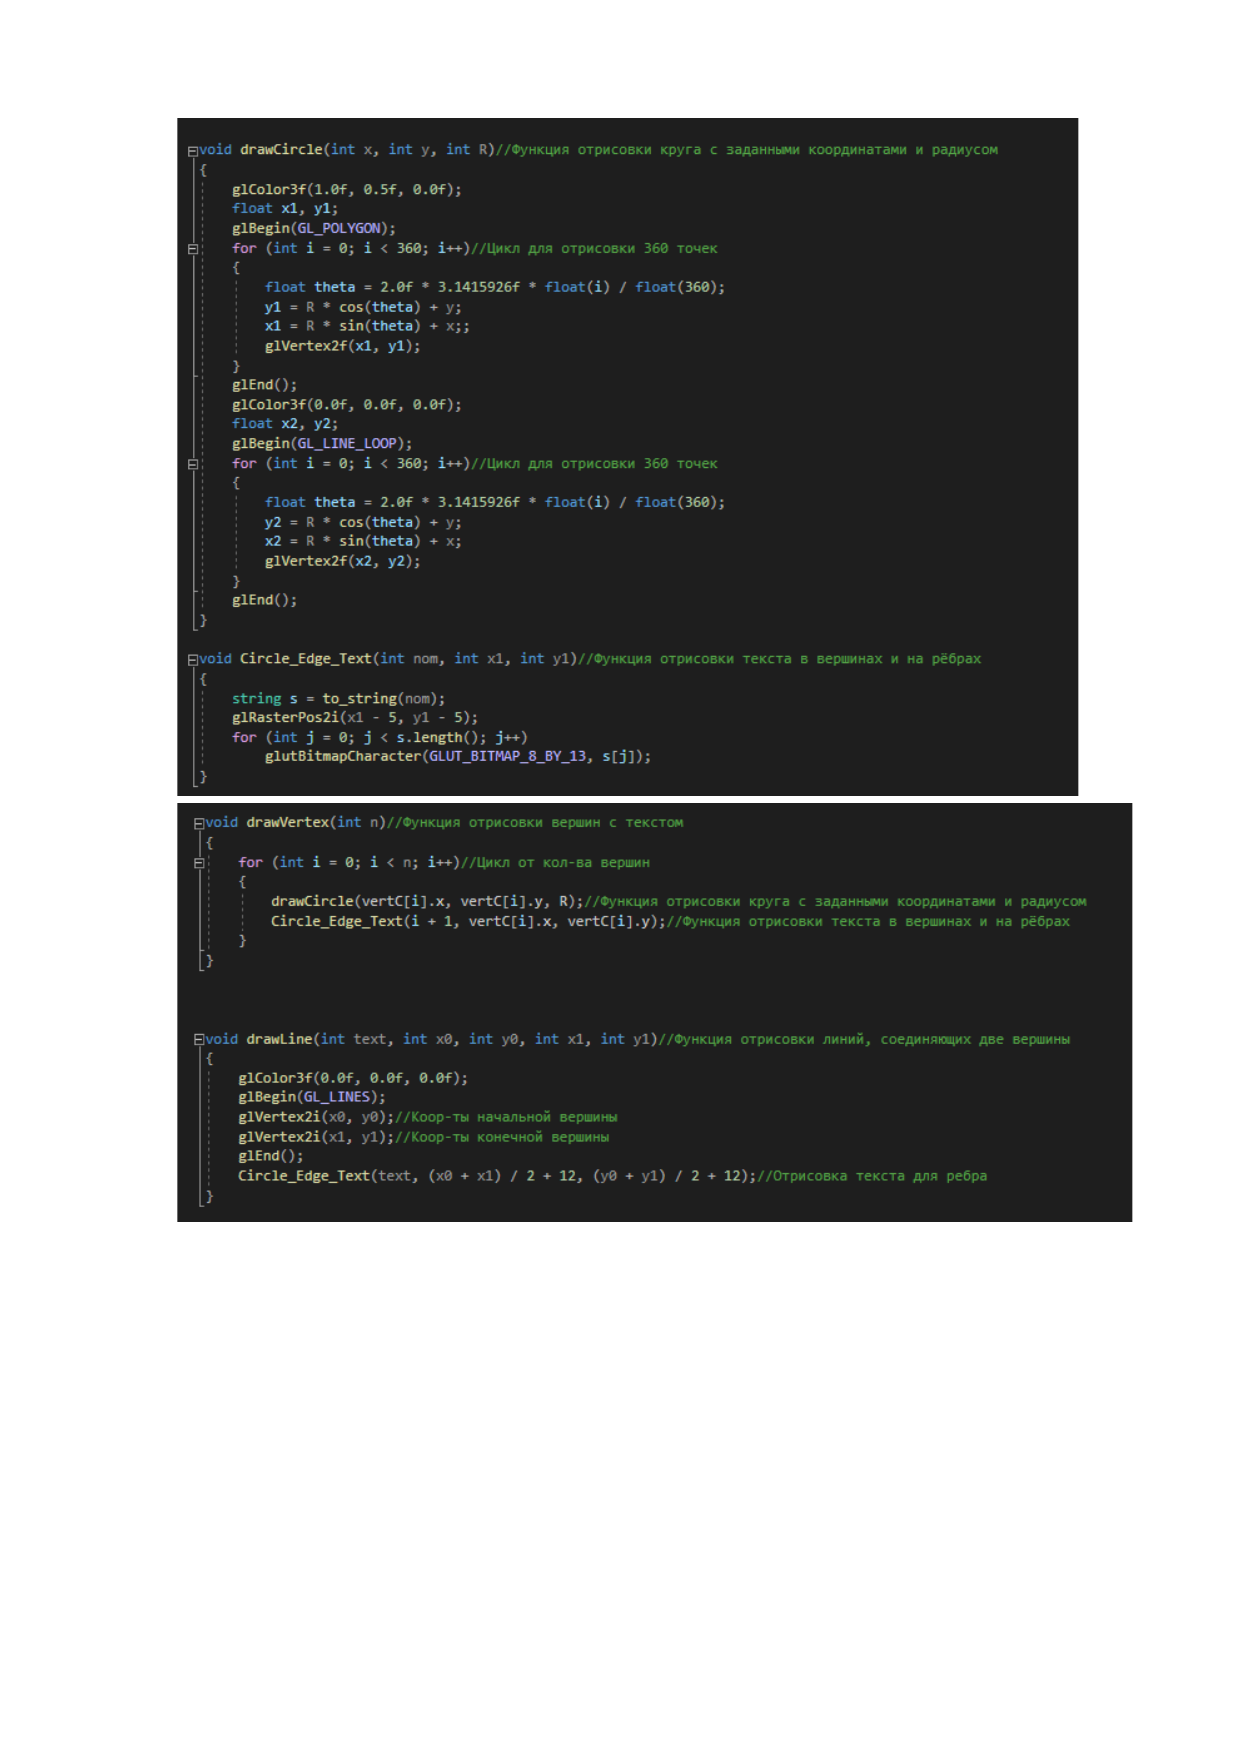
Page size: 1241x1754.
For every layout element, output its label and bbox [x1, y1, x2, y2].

picture [177, 118, 1079, 796]
picture [177, 803, 1133, 1222]
